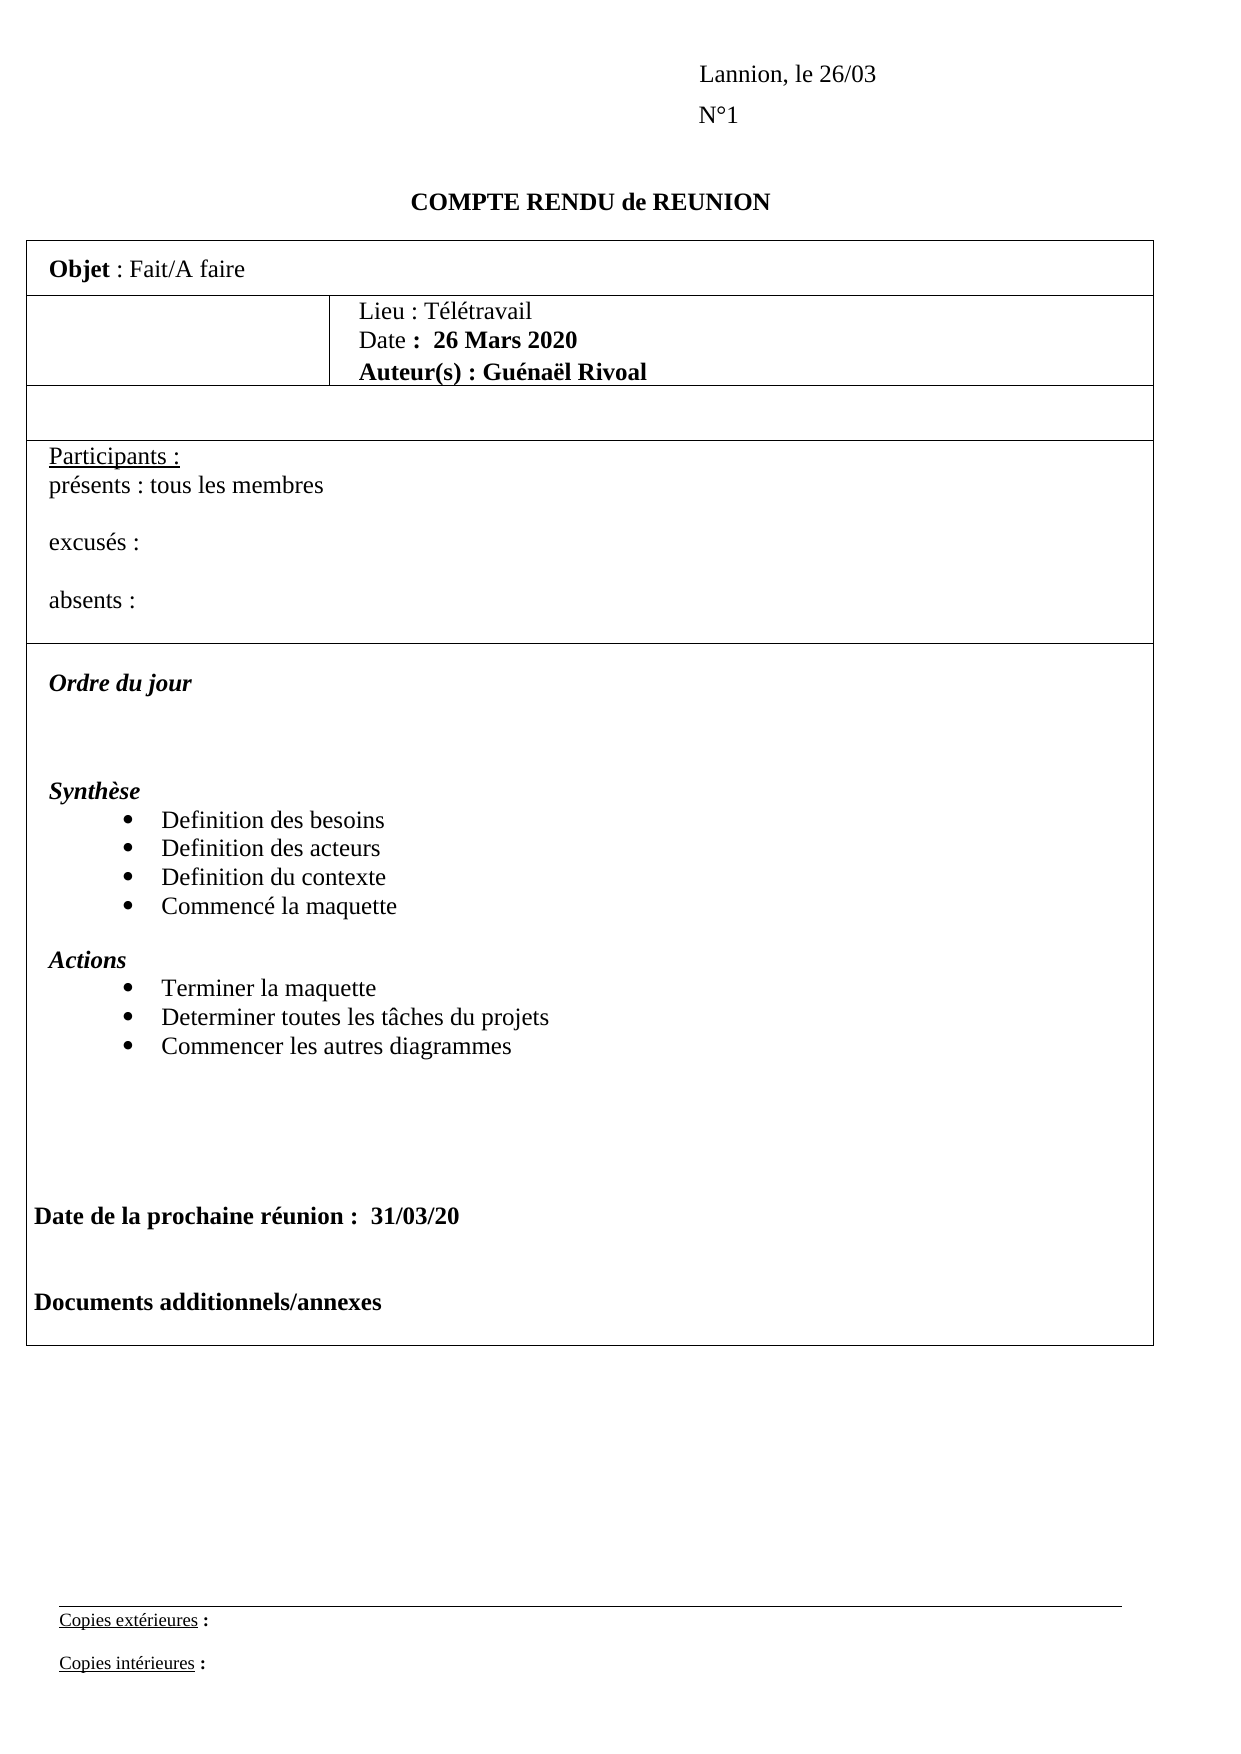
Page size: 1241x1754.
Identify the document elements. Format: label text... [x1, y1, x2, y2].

text COMPTE RENDU de REUNION [59, 187, 1122, 215]
table_cell Auteur(s) : Guénaël Rivoal [330, 357, 1153, 385]
table_cell [27, 357, 329, 385]
table_cell Participants : présents : tous les membres excusés : absents : [27, 441, 1153, 642]
table_cell Lieu : Télétravail [330, 296, 1153, 325]
table_header Objet : Fait/A faire [27, 241, 1153, 295]
table_cell [27, 325, 329, 357]
table_cell [27, 386, 1153, 440]
table_cell Ordre du jour Synthèse Definition des besoins Definition des acteurs Definition du contexte Commencé la maquette Actions Terminer la maquette Determiner toutes les tâches du projets Commencer les autres diagrammes Date de la prochaine réunion : 31/03/20 Documents additionnels/annexes [27, 644, 1153, 1345]
table_header Lannion, le 26/03 N°1 [473, 59, 1034, 129]
table_cell Date : 26 Mars 2020 [330, 325, 1153, 357]
table_cell [27, 296, 329, 325]
